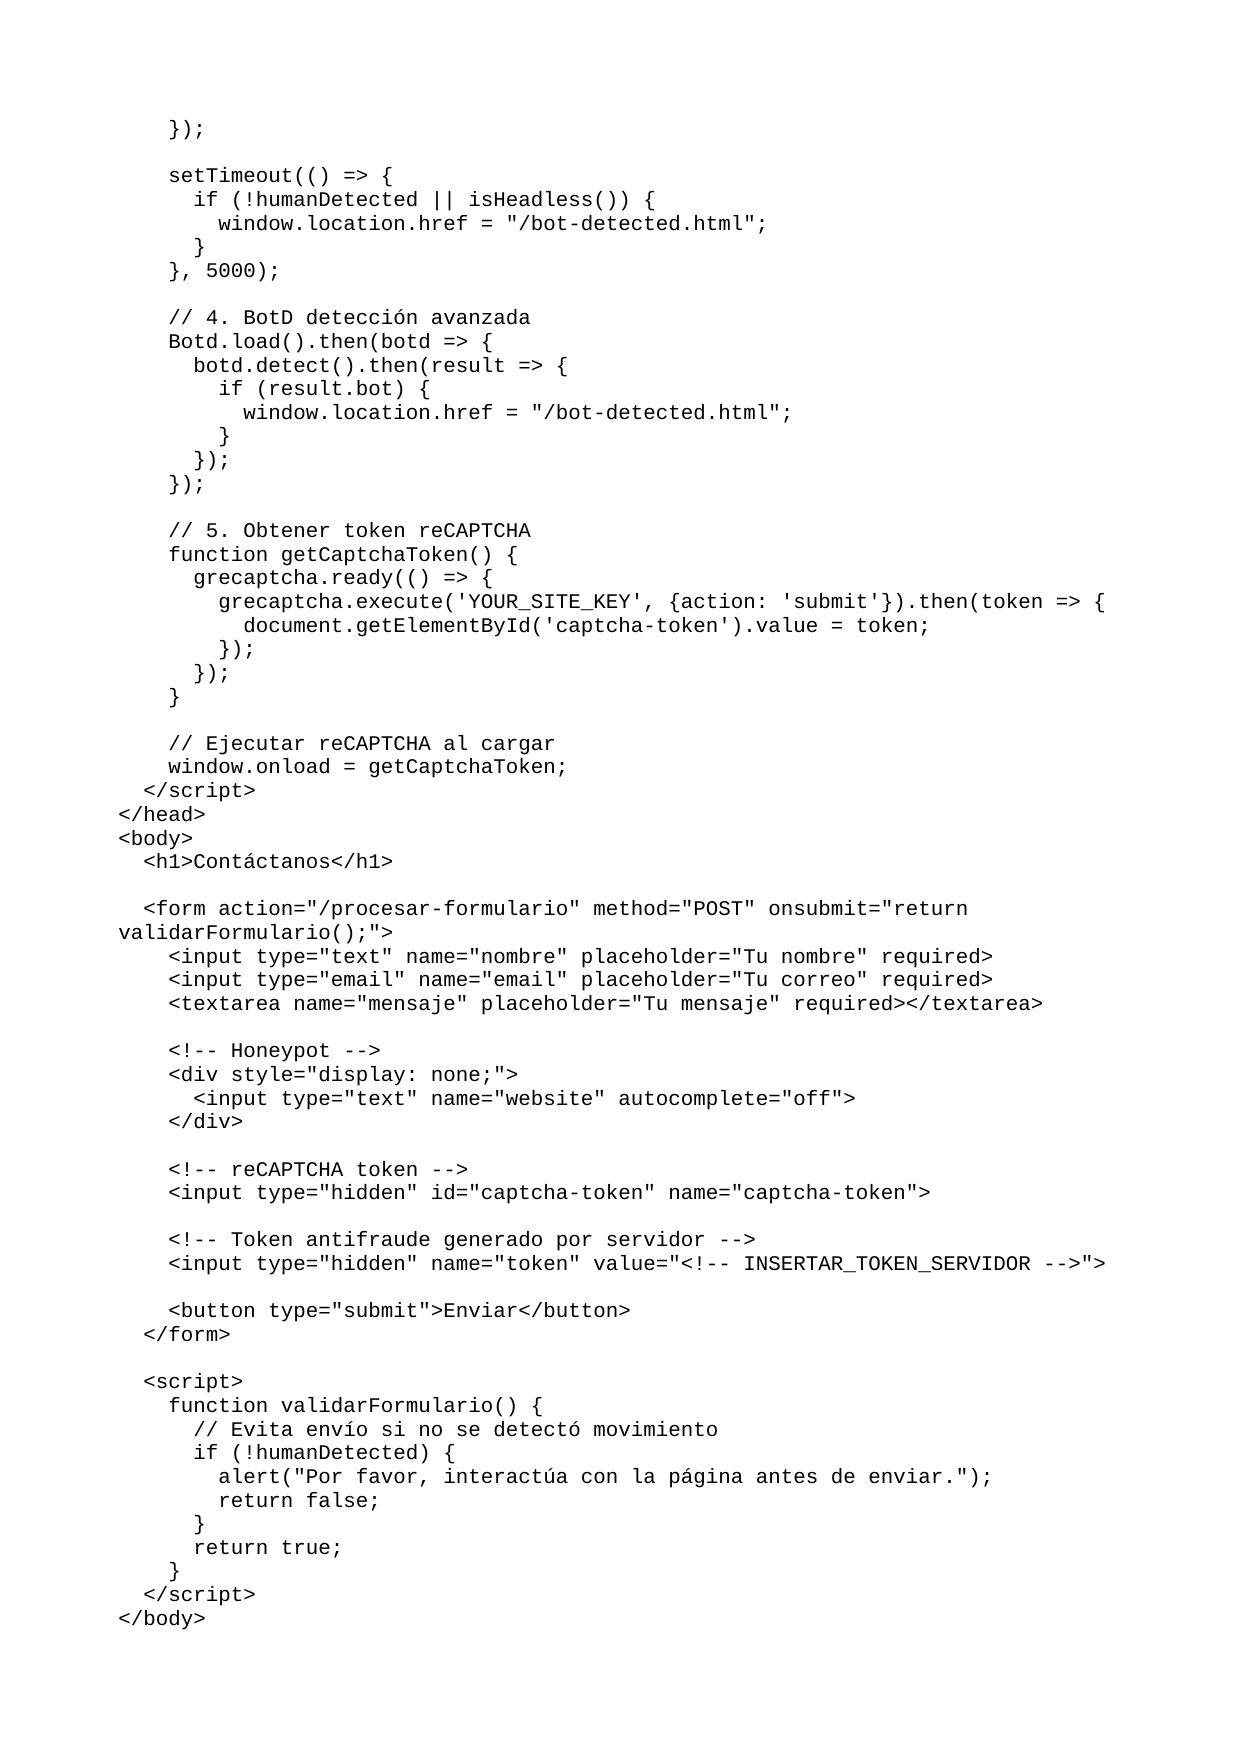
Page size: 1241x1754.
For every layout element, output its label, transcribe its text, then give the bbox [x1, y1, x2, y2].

text <textarea name="mensaje" placeholder="Tu mensaje" required></textarea> [118, 993, 1122, 1017]
text <body> [118, 827, 1122, 851]
text grecaptcha.execute('YOUR_SITE_KEY', {action: 'submit'}).then(token => { [118, 591, 1122, 615]
text } [118, 1561, 1122, 1584]
text Botd.load().then(botd => { [118, 331, 1122, 354]
text <h1>Contáctanos</h1> [118, 851, 1122, 875]
text </script> [118, 780, 1122, 804]
text <script> [118, 1371, 1122, 1395]
text <div style="display: none;"> [118, 1064, 1122, 1088]
text <button type="submit">Enviar</button> [118, 1300, 1122, 1324]
text <!-- reCAPTCHA token --> [118, 1158, 1122, 1182]
text </script> [118, 1584, 1122, 1608]
text // Evita envío si no se detectó movimiento [118, 1419, 1122, 1442]
text // 5. Obtener token reCAPTCHA [118, 520, 1122, 544]
text } [118, 236, 1122, 260]
text <input type="email" name="email" placeholder="Tu correo" required> [118, 969, 1122, 993]
text // Ejecutar reCAPTCHA al cargar [118, 733, 1122, 757]
text }, 5000); [118, 260, 1122, 284]
text </head> [118, 804, 1122, 827]
text function validarFormulario() { [118, 1395, 1122, 1419]
text if (result.bot) { [118, 378, 1122, 402]
text document.getElementById('captcha-token').value = token; [118, 615, 1122, 638]
text return true; [118, 1537, 1122, 1561]
text </body> [118, 1608, 1122, 1631]
text <form action="/procesar-formulario" method="POST" onsubmit="return validarFormulario();"> [118, 898, 1122, 946]
text return false; [118, 1489, 1122, 1513]
text <input type="hidden" id="captcha-token" name="captcha-token"> [118, 1182, 1122, 1206]
text <input type="hidden" name="token" value="<!-- INSERTAR_TOKEN_SERVIDOR -->"> [118, 1253, 1122, 1277]
text if (!humanDetected) { [118, 1442, 1122, 1466]
text }); [118, 473, 1122, 496]
text }); [118, 118, 1122, 142]
text // 4. BotD detección avanzada [118, 307, 1122, 331]
text } [118, 426, 1122, 449]
text }); [118, 449, 1122, 473]
text }); [118, 662, 1122, 686]
text window.location.href = "/bot-detected.html"; [118, 402, 1122, 426]
text } [118, 686, 1122, 709]
text <input type="text" name="website" autocomplete="off"> [118, 1088, 1122, 1111]
text if (!humanDetected || isHeadless()) { [118, 189, 1122, 213]
text <input type="text" name="nombre" placeholder="Tu nombre" required> [118, 946, 1122, 969]
text function getCaptchaToken() { [118, 544, 1122, 567]
text alert("Por favor, interactúa con la página antes de enviar."); [118, 1466, 1122, 1489]
text window.onload = getCaptchaToken; [118, 757, 1122, 780]
text } [118, 1513, 1122, 1537]
text window.location.href = "/bot-detected.html"; [118, 213, 1122, 236]
text setTimeout(() => { [118, 165, 1122, 189]
text botd.detect().then(result => { [118, 354, 1122, 378]
text }); [118, 638, 1122, 662]
text </div> [118, 1111, 1122, 1135]
text <!-- Honeypot --> [118, 1040, 1122, 1064]
text grecaptcha.ready(() => { [118, 567, 1122, 591]
text </form> [118, 1324, 1122, 1348]
text <!-- Token antifraude generado por servidor --> [118, 1229, 1122, 1253]
